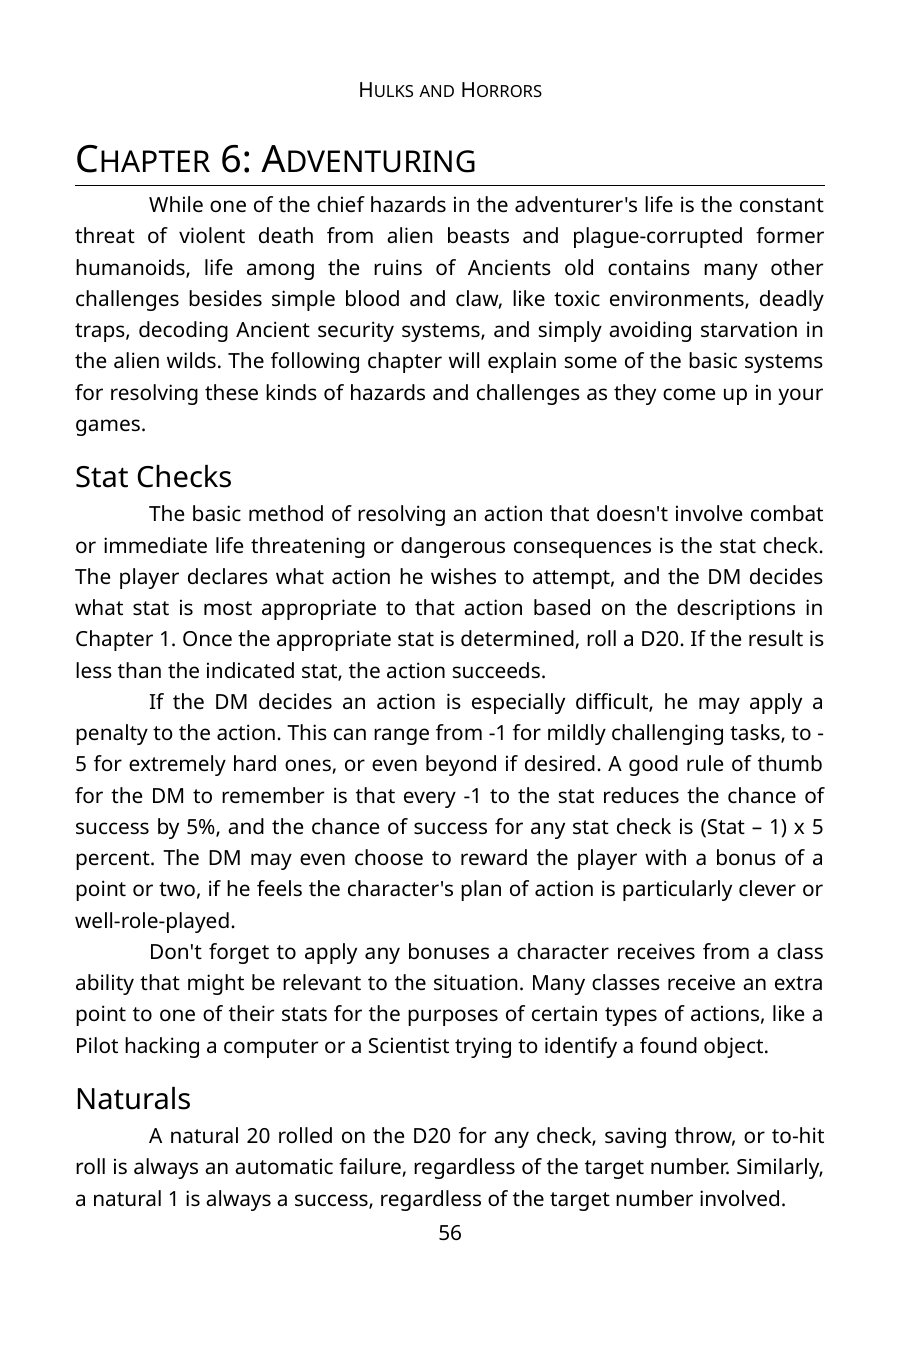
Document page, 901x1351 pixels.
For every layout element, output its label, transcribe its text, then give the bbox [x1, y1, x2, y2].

text A natural 20 rolled on the D20 for any check, saving throw, or to-hit roll is always an automatic failure, regardless of the target number. Similarly, a natural 1 is always a success, regardless of the target number involved. [75, 1121, 825, 1212]
subtitle Naturals [75, 1078, 825, 1118]
text While one of the chief hazards in the adventurer's life is the constant threat of violent death from alien beasts and plague-corrupted former humanoids, life among the ruins of Ancients old contains many other challenges besides simple blood and claw, like toxic environments, deadly traps, decoding Ancient security systems, and simply avoiding starvation in the alien wilds. The following chapter will explain some of the basic systems for resolving these kinds of hazards and challenges as they come up in your games. [75, 190, 825, 437]
text If the DM decides an action is especially difficult, he may apply a penalty to the action. This can range from -1 for mildly challenging tasks, to -5 for extremely hard ones, or even beyond if desired. A good rule of thumb for the DM to remember is that every -1 to the stat reduces the chance of success by 5%, and the chance of success for any stat check is (Stat – 1) x 5 percent. The DM may even choose to reward the player with a bonus of a point or two, if he feels the character's plan of action is particularly clever or well-role-played. [75, 687, 825, 934]
subtitle Stat Checks [75, 457, 825, 496]
text The basic method of resolving an action that doesn't involve combat or immediate life threatening or dangerous consequences is the stat check. The player declares what action he wishes to attempt, and the DM decides what stat is most appropriate to that action based on the descriptions in Chapter 1. Once the appropriate stat is determined, roll a D20. If the result is less than the indicated stat, the action succeeds. [75, 499, 825, 684]
text Don't forget to apply any bonuses a character receives from a class ability that might be relevant to the situation. Many classes receive an extra point to one of their stats for the purposes of certain types of actions, like a Pilot hacking a computer or a Scientist trying to identify a found object. [75, 937, 825, 1059]
subtitle Chapter 6: Adventuring [75, 132, 825, 185]
